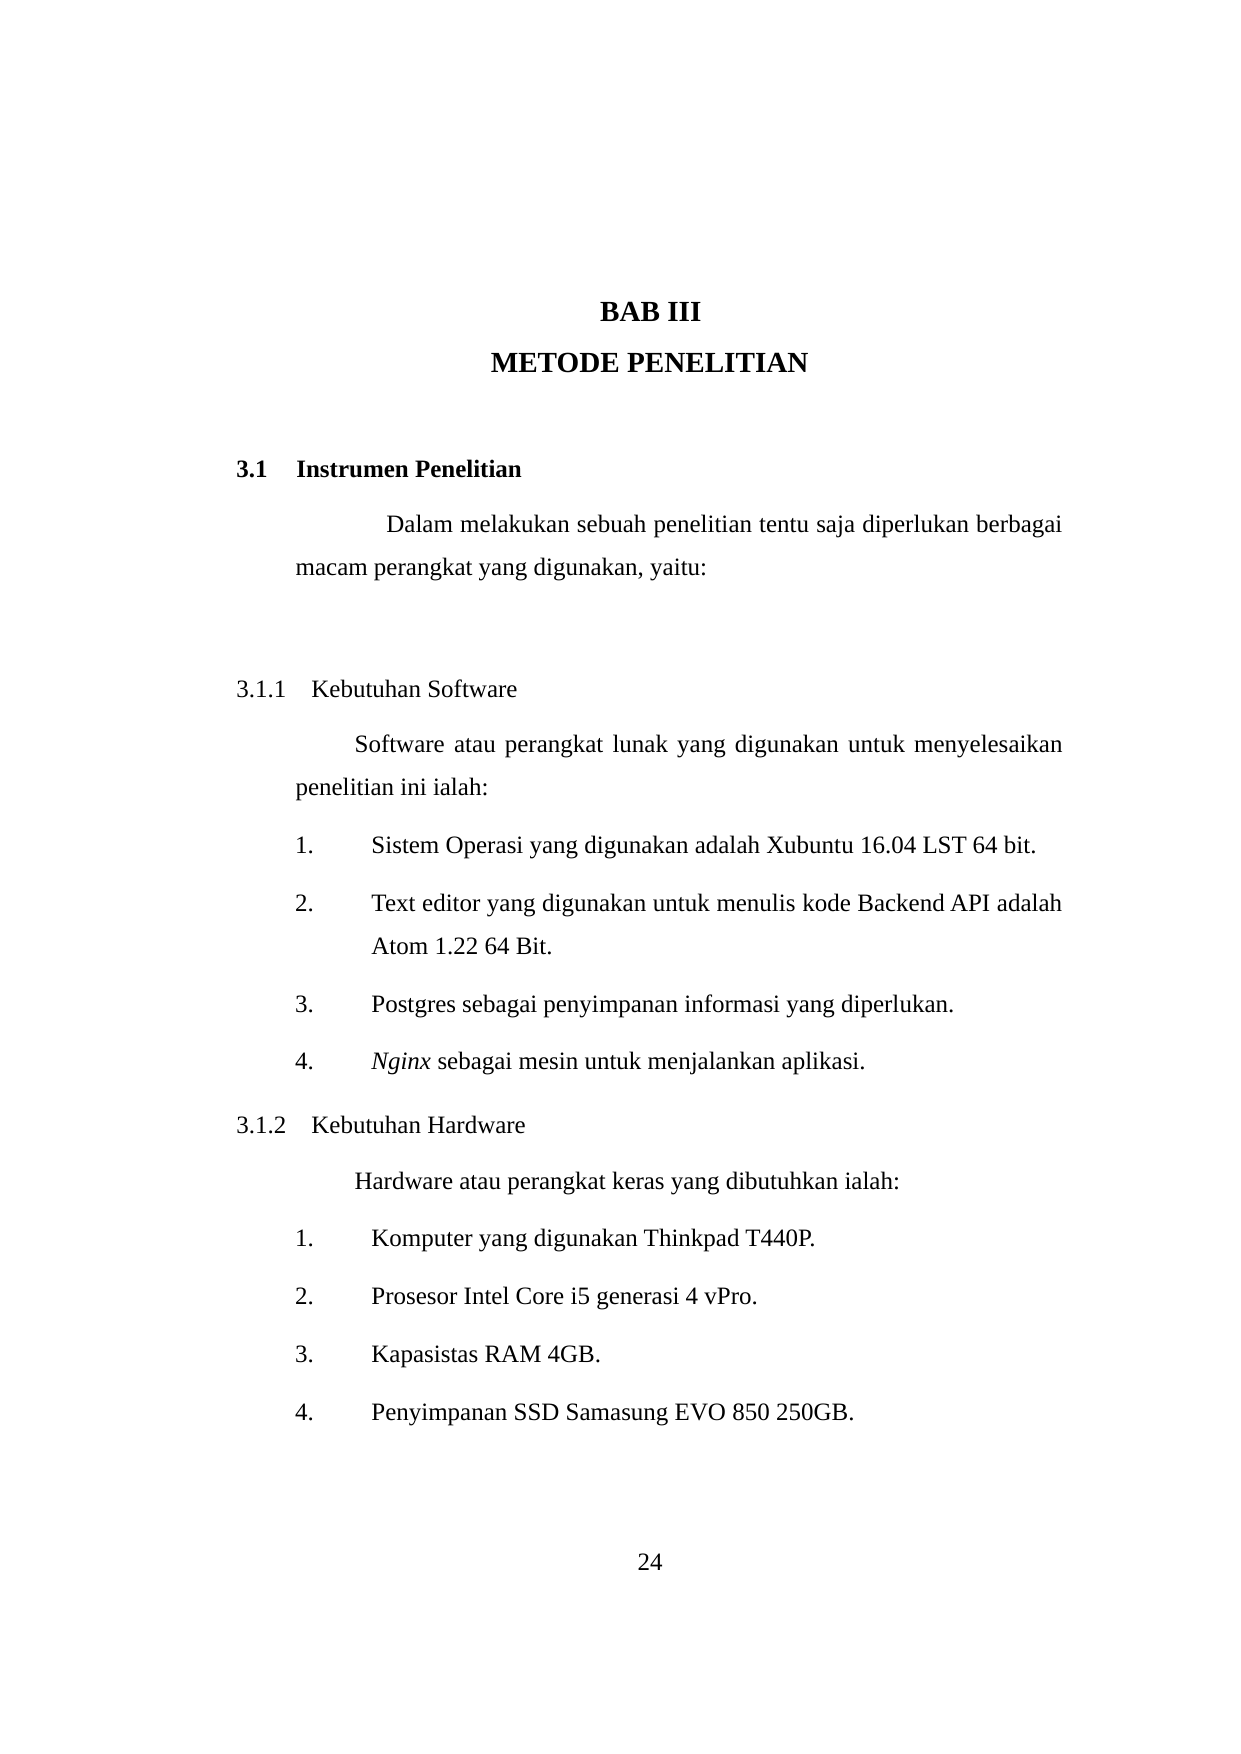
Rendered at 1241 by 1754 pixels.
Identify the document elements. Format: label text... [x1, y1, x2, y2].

subtitle Instrumen Penelitian [236, 454, 1063, 482]
subtitle Penyimpanan SSD Samasung EVO 850 250GB. [295, 1397, 1063, 1425]
subtitle Nginx sebagai mesin untuk menjalankan aplikasi. [295, 1046, 1063, 1075]
subtitle Kapasistas RAM 4GB. [295, 1339, 1063, 1368]
subtitle Postgres sebagai penyimpanan informasi yang diperlukan. [295, 989, 1063, 1017]
subtitle Prosesor Intel Core i5 generasi 4 vPro. [295, 1281, 1063, 1310]
subtitle Sistem Operasi yang digunakan adalah Xubuntu 16.04 LST 64 bit. [295, 830, 1063, 859]
subtitle Kebutuhan Software [236, 674, 1063, 703]
text Hardware atau perangkat keras yang dibutuhkan ialah: [295, 1166, 1063, 1194]
subtitle Kebutuhan Hardware [236, 1111, 1063, 1139]
text Software atau perangkat lunak yang digunakan untuk menyelesaikan penelitian ini ialah: [295, 729, 1063, 801]
subtitle Komputer yang digunakan Thinkpad T440P. [295, 1223, 1063, 1252]
text Dalam melakukan sebuah penelitian tentu saja diperlukan berbagai macam perangkat yang digunakan, yaitu: [295, 509, 1063, 581]
subtitle Text editor yang digunakan untuk menulis kode Backend API adalah Atom 1.22 64 Bit. [295, 888, 1063, 960]
subtitle BAB III Metode penelitian [236, 294, 1063, 378]
